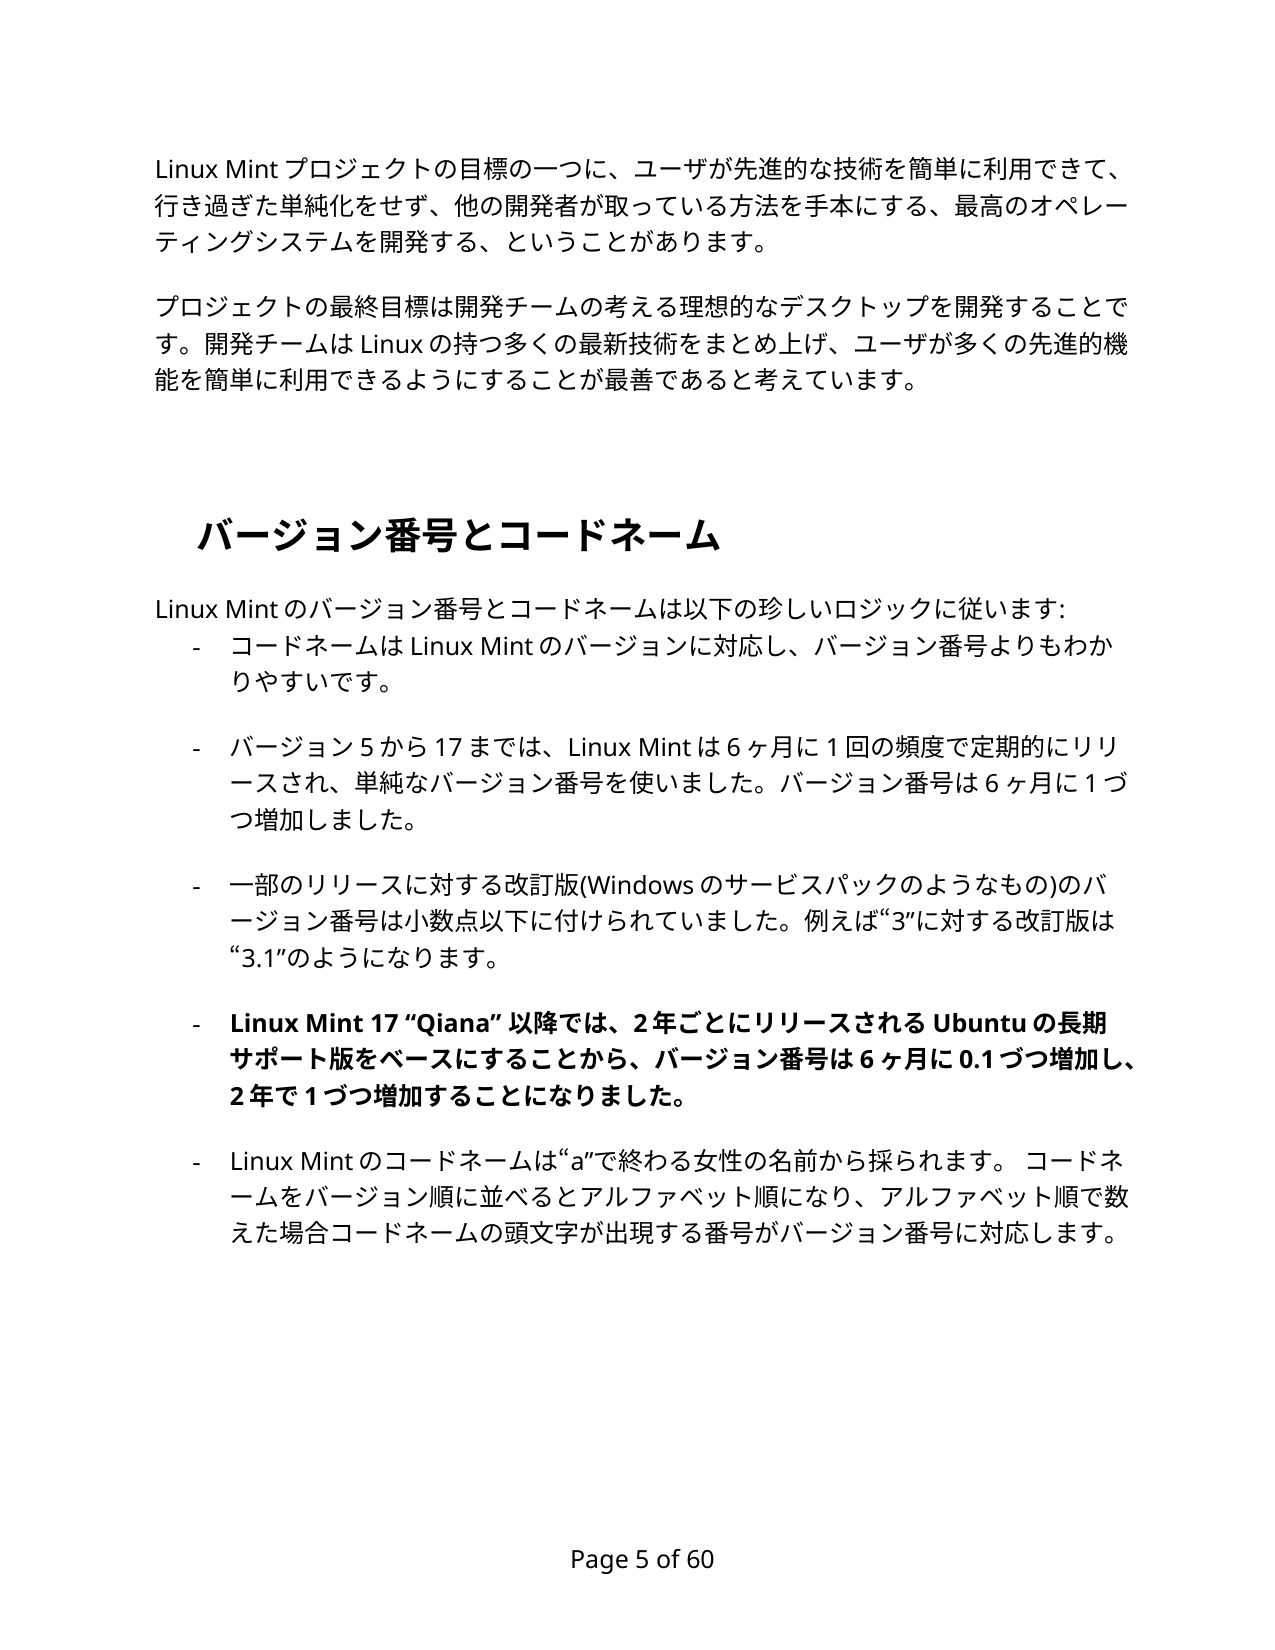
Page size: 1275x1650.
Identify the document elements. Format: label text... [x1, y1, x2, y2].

text Linux Mintプロジェクトの目標の一つに、ユーザが先進的な技術を簡単に利用できて、行き過ぎた単純化をせず、他の開発者が取っている方法を手本にする、最高のオペレーティングシステムを開発する、ということがあります。 [154, 150, 1130, 259]
list コードネームはLinux Mintのバージョンに対応し、バージョン番号よりもわかりやすいです。 [192, 626, 1130, 698]
list バージョン5から17までは、Linux Mintは6ヶ月に1回の頻度で定期的にリリースされ、単純なバージョン番号を使いました。バージョン番号は6ヶ月に1づつ増加しました。 [192, 728, 1130, 836]
list Linux Mintのコードネームは“a”で終わる女性の名前から採られます。 コードネームをバージョン順に並べるとアルファベット順になり、アルファベット順で数えた場合コードネームの頭文字が出現する番号がバージョン番号に対応します。 [192, 1141, 1130, 1250]
subtitle バージョン番号とコードネーム [154, 506, 1130, 561]
list 一部のリリースに対する改訂版(Windowsのサービスパックのようなもの)のバージョン番号は小数点以下に付けられていました。例えば“3”に対する改訂版は“3.1”のようになります。 [192, 866, 1130, 974]
text プロジェクトの最終目標は開発チームの考える理想的なデスクトップを開発することです。開発チームはLinuxの持つ多くの最新技術をまとめ上げ、ユーザが多くの先進的機能を簡単に利用できるようにすることが最善であると考えています。 [154, 288, 1130, 397]
list Linux Mint 17 “Qiana” 以降では、2年ごとにリリースされるUbuntuの長期サポート版をベースにすることから、バージョン番号は6ヶ月に0.1づつ増加し、2年で1づつ増加することになりました。 [192, 1003, 1130, 1112]
